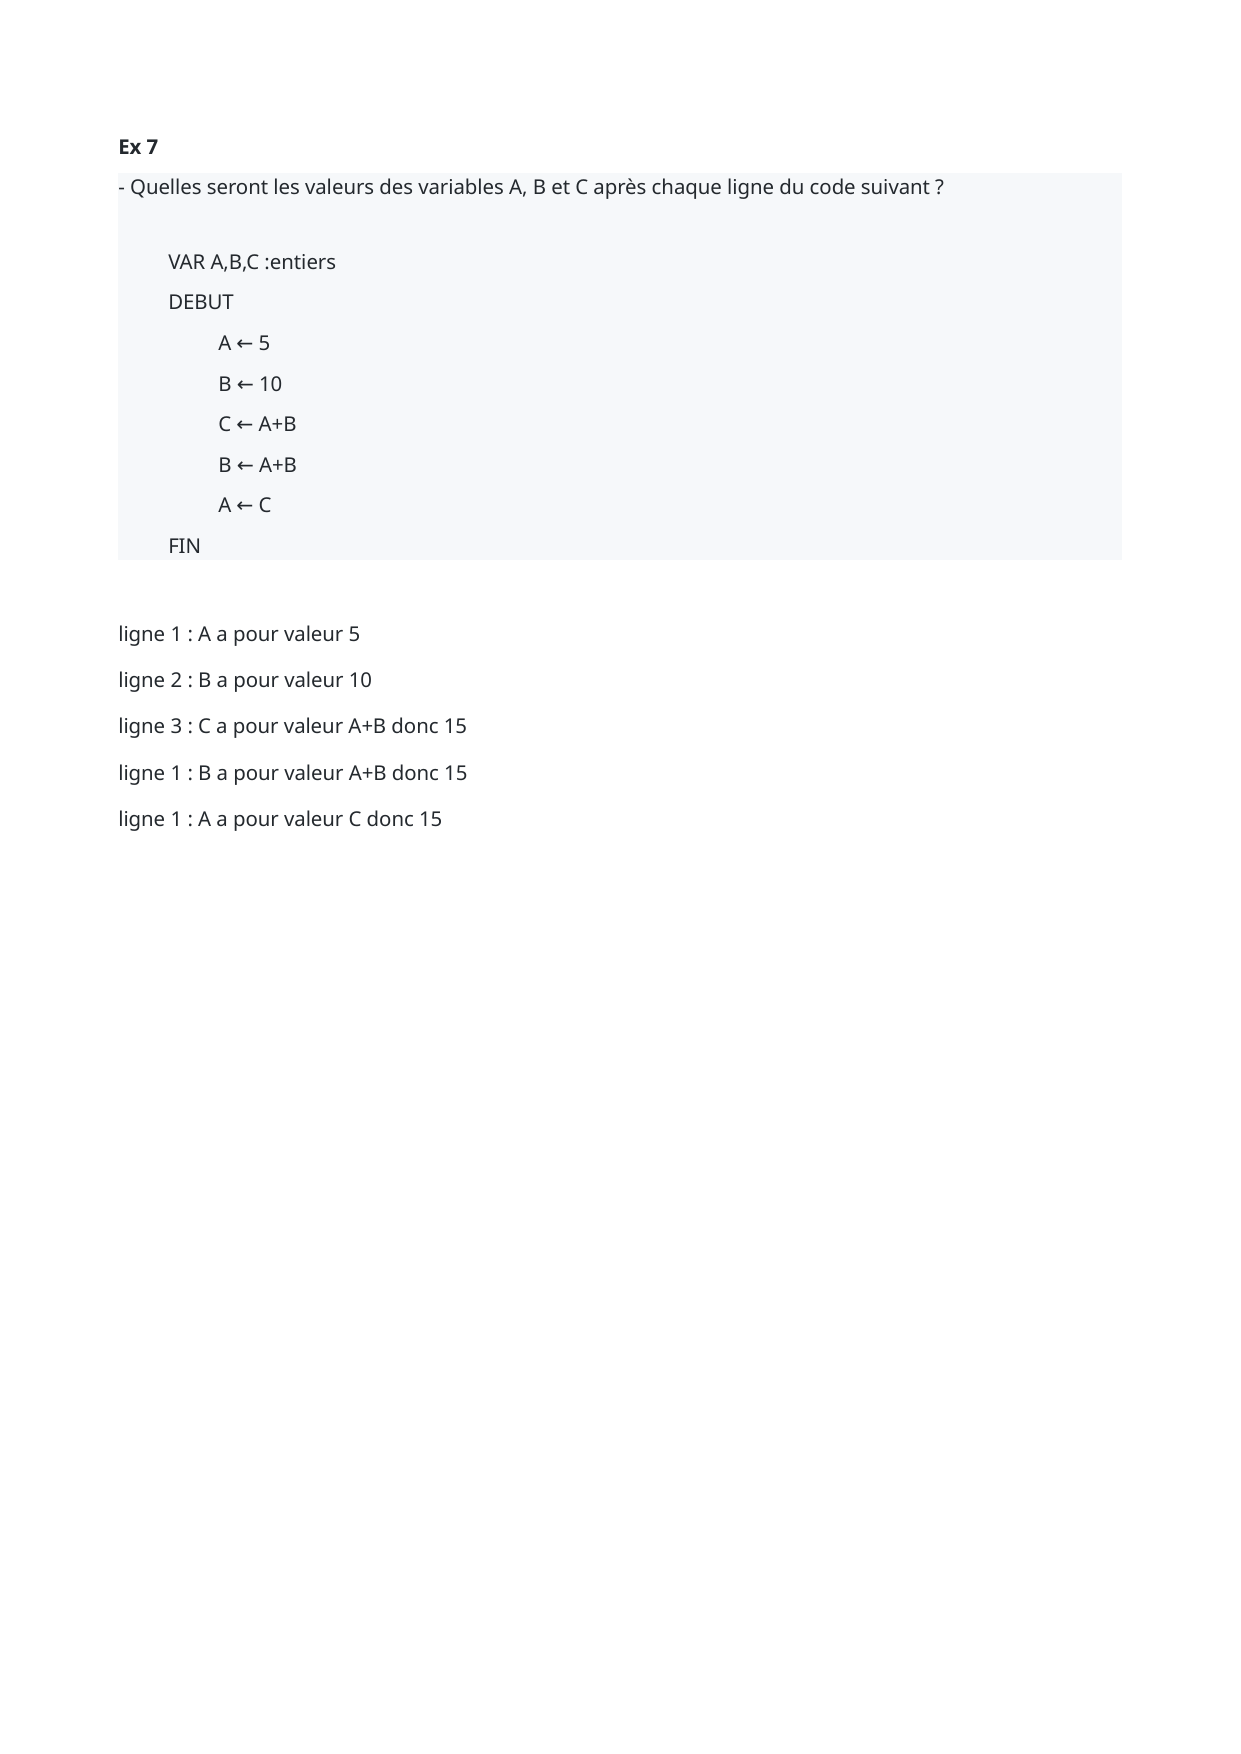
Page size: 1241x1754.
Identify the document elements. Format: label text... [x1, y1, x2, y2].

text ligne 2 : B a pour valeur 10 [118, 666, 1122, 693]
text ligne 1 : B a pour valeur A+B donc 15 [118, 758, 1122, 786]
text ligne 3 : C a pour valeur A+B donc 15 [118, 712, 1122, 740]
text C ← A+B [118, 410, 1122, 438]
text A ← 5 [118, 328, 1122, 357]
text DEBUT [118, 288, 1122, 316]
text - Quelles seront les valeurs des variables A, B et C après chaque ligne du code suivant ? [118, 173, 1122, 201]
text ligne 1 : A a pour valeur 5 [118, 619, 1122, 647]
text VAR A,B,C :entiers [118, 247, 1122, 275]
text ligne 1 : A a pour valeur C donc 15 [118, 805, 1122, 833]
text B ← 10 [118, 369, 1122, 397]
subtitle Ex 7 [118, 133, 1122, 160]
text FIN [118, 532, 1122, 560]
text A ← C [118, 491, 1122, 519]
text B ← A+B [118, 450, 1122, 478]
